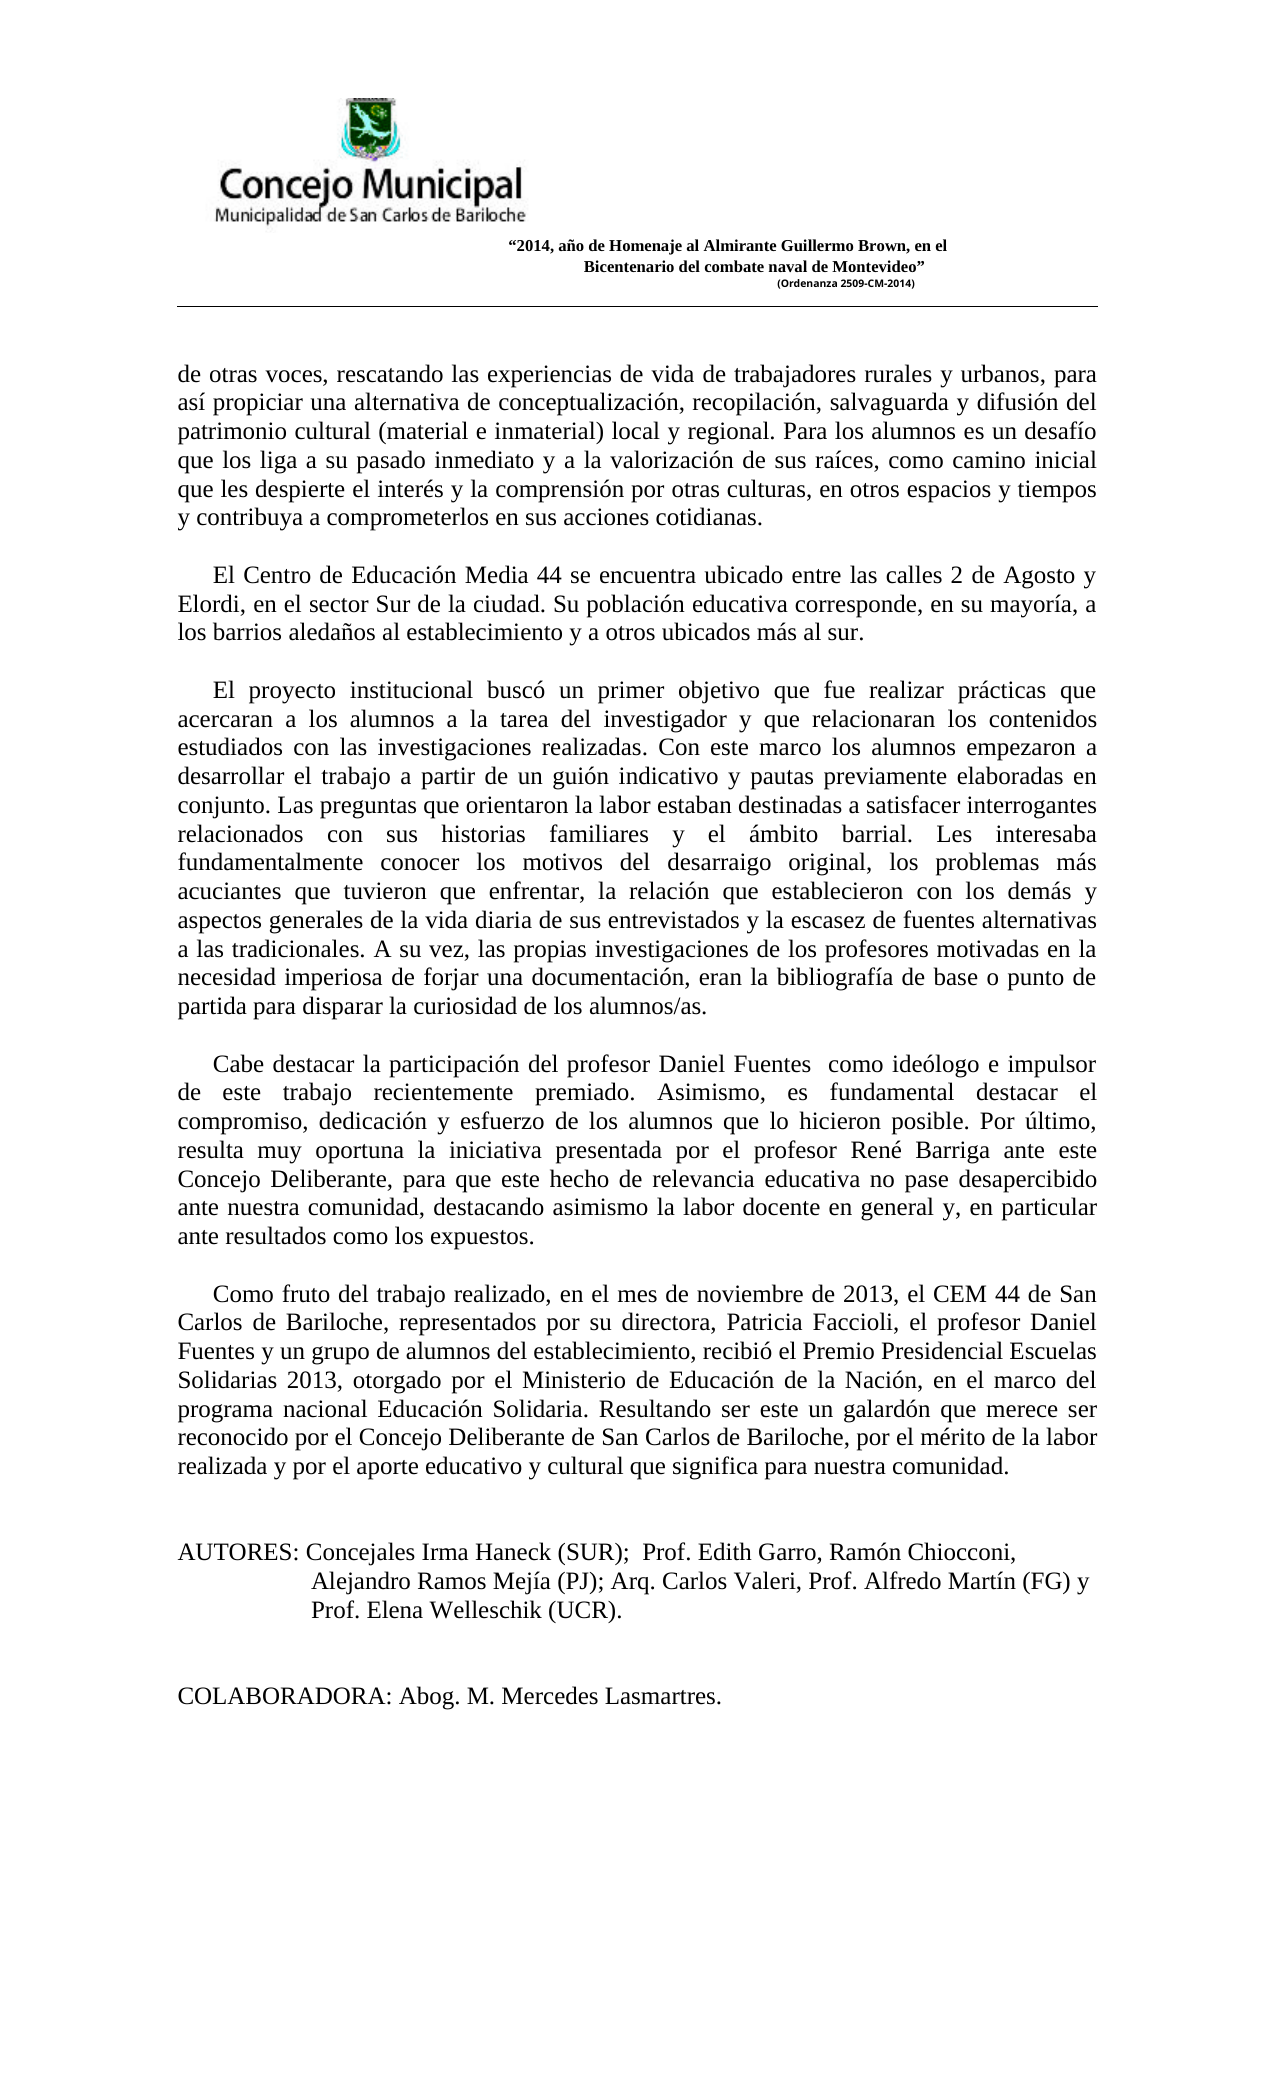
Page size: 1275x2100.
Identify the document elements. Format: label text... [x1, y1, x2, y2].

text El proyecto institucional buscó un primer objetivo que fue realizar prácticas que acercaran a los alumnos a la tarea del investigador y que relacionaran los contenidos estudiados con las investigaciones realizadas. Con este marco los alumnos empezaron a desarrollar el trabajo a partir de un guión indicativo y pautas previamente elaboradas en conjunto. Las preguntas que orientaron la labor estaban destinadas a satisfacer interrogantes relacionados con sus historias familiares y el ámbito barrial. Les interesaba fundamentalmente conocer los motivos del desarraigo original, los problemas más acuciantes que tuvieron que enfrentar, la relación que establecieron con los demás y aspectos generales de la vida diaria de sus entrevistados y la escasez de fuentes alternativas a las tradicionales. A su vez, las propias investigaciones de los profesores motivadas en la necesidad imperiosa de forjar una documentación, eran la bibliografía de base o punto de partida para disparar la curiosidad de los alumnos/as. [177, 675, 1098, 1020]
text AUTORES: Concejales Irma Haneck (SUR); Prof. Edith Garro, Ramón Chiocconi, Alejandro Ramos Mejía (PJ); Arq. Carlos Valeri, Prof. Alfredo Martín (FG) y Prof. Elena Welleschik (UCR). [177, 1537, 1098, 1624]
text Cabe destacar la participación del profesor Daniel Fuentes como ideólogo e impulsor de este trabajo recientemente premiado. Asimismo, es fundamental destacar el compromiso, dedicación y esfuerzo de los alumnos que lo hicieron posible. Por último, resulta muy oportuna la iniciativa presentada por el profesor René Barriga ante este Concejo Deliberante, para que este hecho de relevancia educativa no pase desapercibido ante nuestra comunidad, destacando asimismo la labor docente en general y, en particular ante resultados como los expuestos. [177, 1049, 1098, 1250]
text COLABORADORA: Abog. M. Mercedes Lasmartres. [177, 1681, 1098, 1710]
text de otras voces, rescatando las experiencias de vida de trabajadores rurales y urbanos, para así propiciar una alternativa de conceptualización, recopilación, salvaguarda y difusión del patrimonio cultural (material e inmaterial) local y regional. Para los alumnos es un desafío que los liga a su pasado inmediato y a la valorización de sus raíces, como camino inicial que les despierte el interés y la comprensión por otras culturas, en otros espacios y tiempos y contribuya a comprometerlos en sus acciones cotidianas. [177, 359, 1098, 531]
text El Centro de Educación Media 44 se encuentra ubicado entre las calles 2 de Agosto y Elordi, en el sector Sur de la ciudad. Su población educativa corresponde, en su mayoría, a los barrios aledaños al establecimiento y a otros ubicados más al sur. [177, 560, 1098, 646]
picture [194, 98, 554, 234]
text Como fruto del trabajo realizado, en el mes de noviembre de 2013, el CEM 44 de San Carlos de Bariloche, representados por su directora, Patricia Faccioli, el profesor Daniel Fuentes y un grupo de alumnos del establecimiento, recibió el Premio Presidencial Escuelas Solidarias 2013, otorgado por el Ministerio de Educación de la Nación, en el marco del programa nacional Educación Solidaria. Resultando ser este un galardón que merece ser reconocido por el Concejo Deliberante de San Carlos de Bariloche, por el mérito de la labor realizada y por el aporte educativo y cultural que significa para nuestra comunidad. [177, 1279, 1098, 1480]
